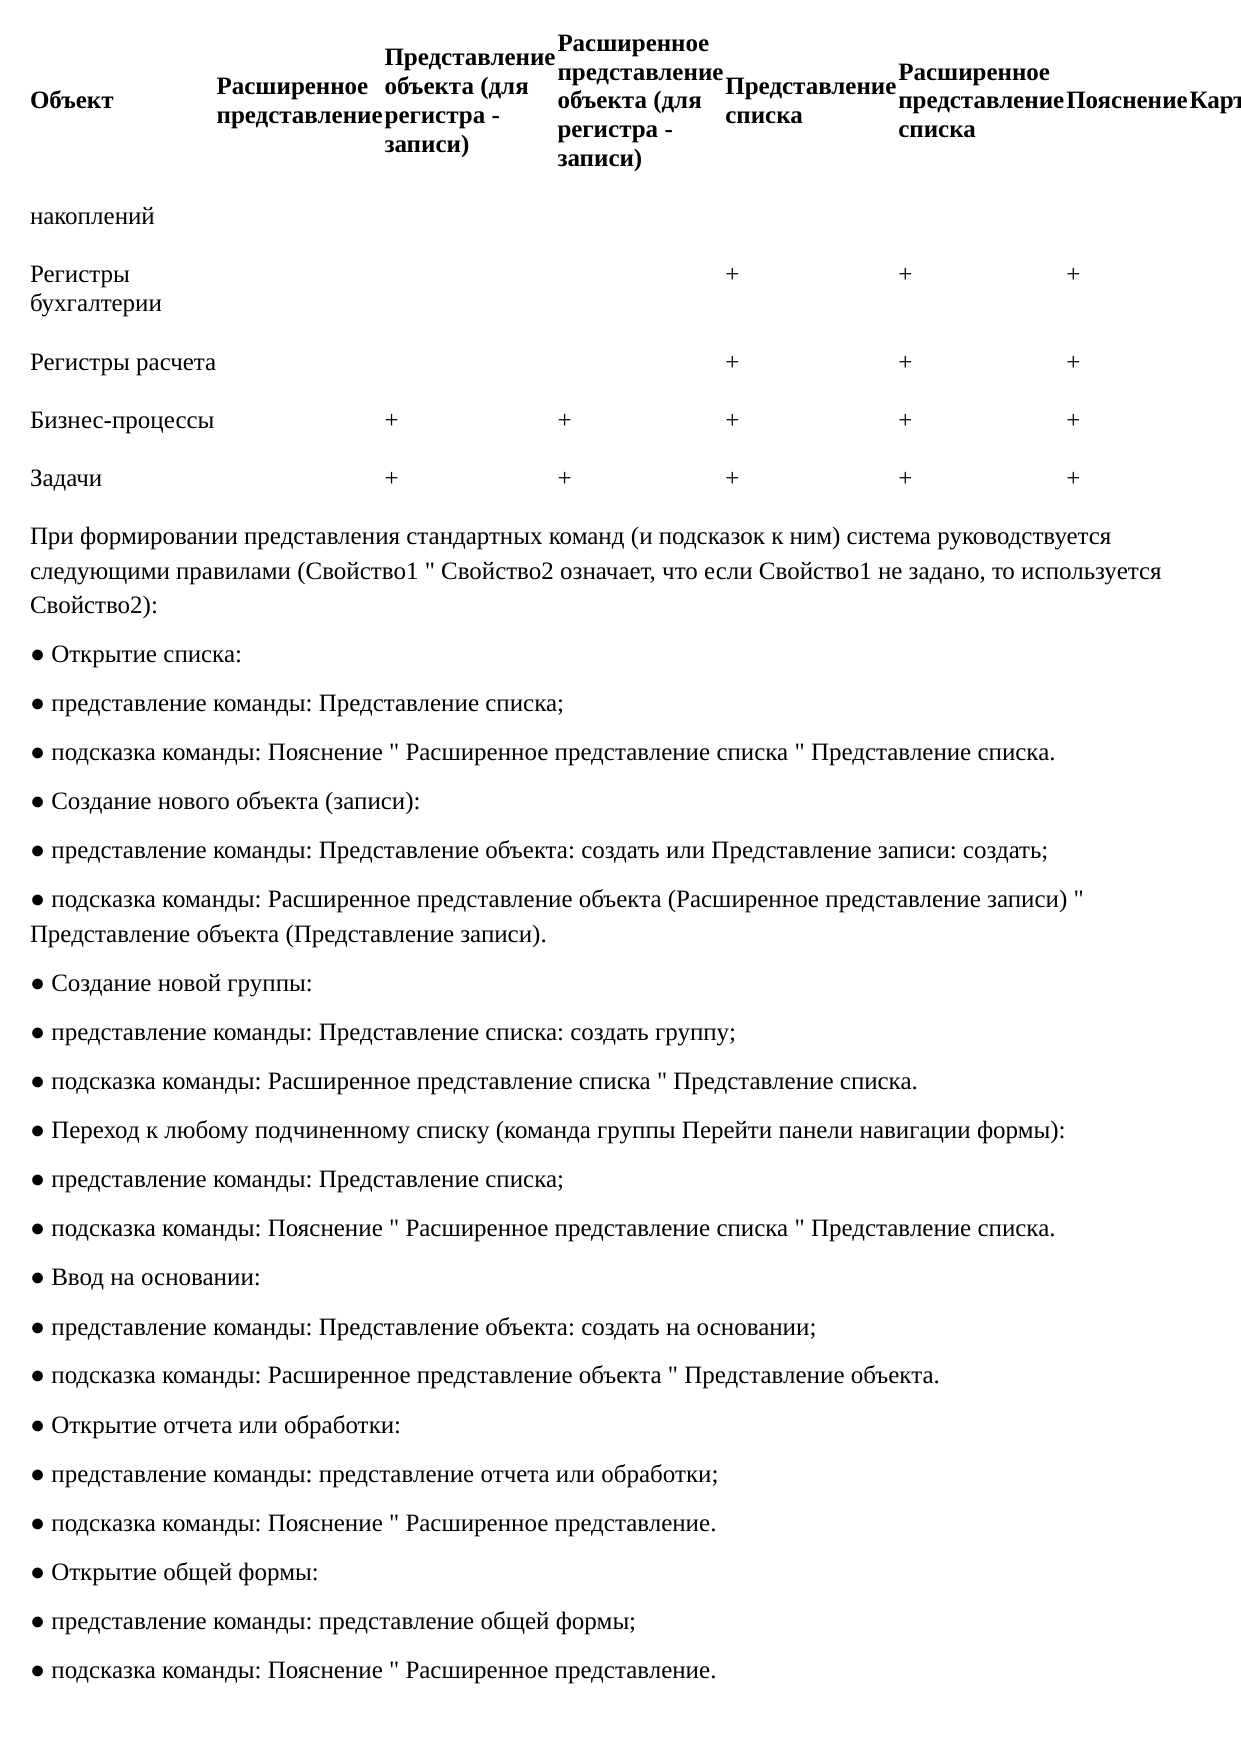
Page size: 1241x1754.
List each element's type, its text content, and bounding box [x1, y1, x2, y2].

text ● представление команды: Представление списка; [30, 1164, 1211, 1193]
text ● представление команды: представление отчета или обработки; [30, 1459, 1211, 1487]
text ● Открытие отчета или обработки: [30, 1410, 1211, 1438]
table_cell [1189, 463, 1240, 521]
table_cell [384, 201, 557, 259]
text ● подсказка команды: Пояснение " Расширенное представление списка " Представление списка. [30, 737, 1211, 766]
text ● подсказка команды: Пояснение " Расширенное представление. [30, 1508, 1211, 1537]
table_cell [384, 260, 557, 347]
table_cell + [725, 260, 898, 347]
table_cell [898, 201, 1066, 259]
text ● представление команды: Представление объекта: создать на основании; [30, 1312, 1211, 1340]
table_cell + [898, 405, 1066, 463]
table_cell накоплений [30, 201, 216, 259]
table_cell + [725, 463, 898, 521]
table_cell + [1066, 260, 1189, 347]
table_header Расширенное представление списка [898, 28, 1066, 201]
table_cell [216, 201, 384, 259]
table_cell + [384, 463, 557, 521]
table_header Расширенное представление объекта (для регистра ‑ записи) [557, 28, 725, 201]
text ● Переход к любому подчиненному списку (команда группы Перейти панели навигации формы): [30, 1115, 1211, 1144]
table_header Представление объекта (для регистра ‑ записи) [384, 28, 557, 201]
table_cell + [898, 347, 1066, 405]
text При формировании представления стандартных команд (и подсказок к ним) система руководствуется следующими правилами (Свойство1 " Свойство2 означает, что если Свойство1 не задано, то используется Свойство2): [30, 521, 1211, 619]
table_cell + [898, 463, 1066, 521]
text ● Создание новой группы: [30, 968, 1211, 997]
table_cell [1189, 260, 1240, 347]
table_cell + [725, 347, 898, 405]
table_cell + [1066, 347, 1189, 405]
text ● представление команды: Представление списка: создать группу; [30, 1017, 1211, 1046]
table_header Пояснение [1066, 28, 1189, 201]
text ● представление команды: представление общей формы; [30, 1606, 1211, 1635]
table_cell [557, 201, 725, 259]
table_cell [216, 260, 384, 347]
table_cell + [1066, 463, 1189, 521]
table_header Представление списка [725, 28, 898, 201]
table_header Расширенное представление [216, 28, 384, 201]
table_cell [216, 405, 384, 463]
table_header Объект [30, 28, 216, 201]
table_cell + [898, 260, 1066, 347]
table_cell [216, 347, 384, 405]
table_cell Бизнес-процессы [30, 405, 216, 463]
table_cell + [725, 405, 898, 463]
text ● Открытие общей формы: [30, 1557, 1211, 1586]
text ● представление команды: Представление объекта: создать или Представление записи: создать; [30, 836, 1211, 864]
table_cell + [384, 405, 557, 463]
table_cell [216, 463, 384, 521]
table_cell Задачи [30, 463, 216, 521]
table_cell + [557, 463, 725, 521]
table_cell [1189, 347, 1240, 405]
table_cell [1189, 405, 1240, 463]
text ● подсказка команды: Расширенное представление объекта (Расширенное представление записи) " Представление объекта (Представление записи). [30, 884, 1211, 948]
table_cell [557, 260, 725, 347]
text ● Ввод на основании: [30, 1262, 1211, 1291]
table_cell [384, 347, 557, 405]
table_cell + [557, 405, 725, 463]
text ● подсказка команды: Пояснение " Расширенное представление списка " Представление списка. [30, 1213, 1211, 1242]
text ● подсказка команды: Расширенное представление списка " Представление списка. [30, 1066, 1211, 1095]
table_header Картинка [1189, 28, 1240, 201]
text ● представление команды: Представление списка; [30, 688, 1211, 717]
table_cell Регистры бухгалтерии [30, 260, 216, 347]
text ● подсказка команды: Расширенное представление объекта " Представление объекта. [30, 1361, 1211, 1389]
text ● Создание нового объекта (записи): [30, 786, 1211, 815]
table_cell + [1066, 405, 1189, 463]
text ● Открытие списка: [30, 639, 1211, 668]
table_cell Регистры расчета [30, 347, 216, 405]
table_cell [725, 201, 898, 259]
text ● подсказка команды: Пояснение " Расширенное представление. [30, 1655, 1211, 1684]
table_cell [557, 347, 725, 405]
table_cell [1066, 201, 1189, 259]
table_cell [1189, 201, 1240, 259]
